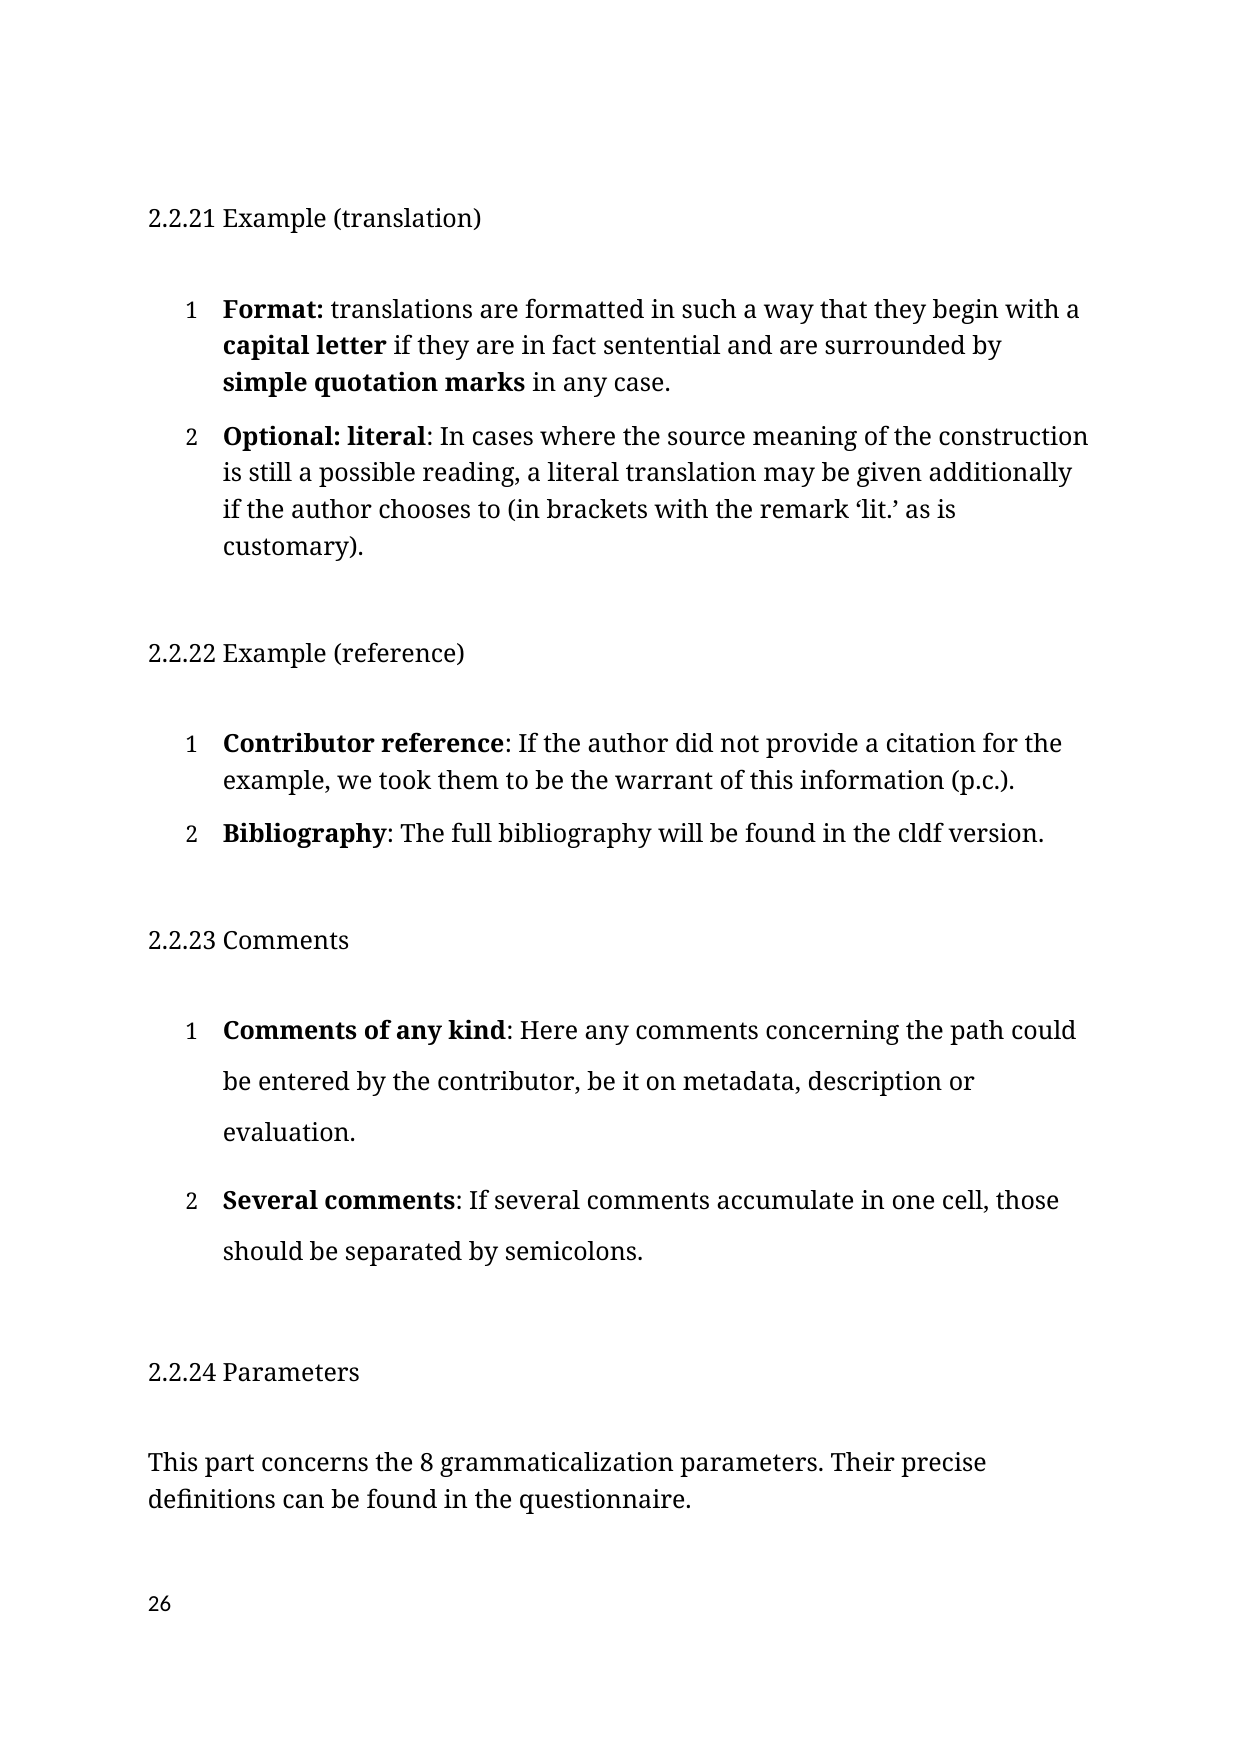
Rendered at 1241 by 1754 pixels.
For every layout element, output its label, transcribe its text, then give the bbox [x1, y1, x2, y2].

list Several comments: If several comments accumulate in one cell, those should be separated by semicolons. [185, 1183, 1093, 1268]
subtitle 2.2.23 Comments [148, 923, 1093, 957]
subtitle 2.2.21 Example (translation) [148, 201, 1093, 235]
list Contributor reference: If the author did not provide a citation for the example, we took them to be the warrant of this information (p.c.). [185, 726, 1093, 796]
list Optional: literal: In cases where the source meaning of the construction is still a possible reading, a literal translation may be given additionally if the author chooses to (in brackets with the remark ‘lit.’ as is customary). [185, 418, 1093, 563]
text This part concerns the 8 grammaticalization parameters. Their precise definitions can be found in the questionnaire. [148, 1445, 1093, 1516]
list Comments of any kind: Here any comments concerning the path could be entered by the contributor, be it on metadata, description or evaluation. [185, 1013, 1093, 1149]
list Format: translations are formatted in such a way that they begin with a capital letter if they are in fact sentential and are surrounded by simple quotation marks in any case. [185, 291, 1093, 399]
subtitle 2.2.22 Example (reference) [148, 635, 1093, 669]
subtitle 2.2.24 Parameters [148, 1355, 1093, 1389]
list Bibliography: The full bibliography will be found in the cldf version. [185, 816, 1093, 850]
